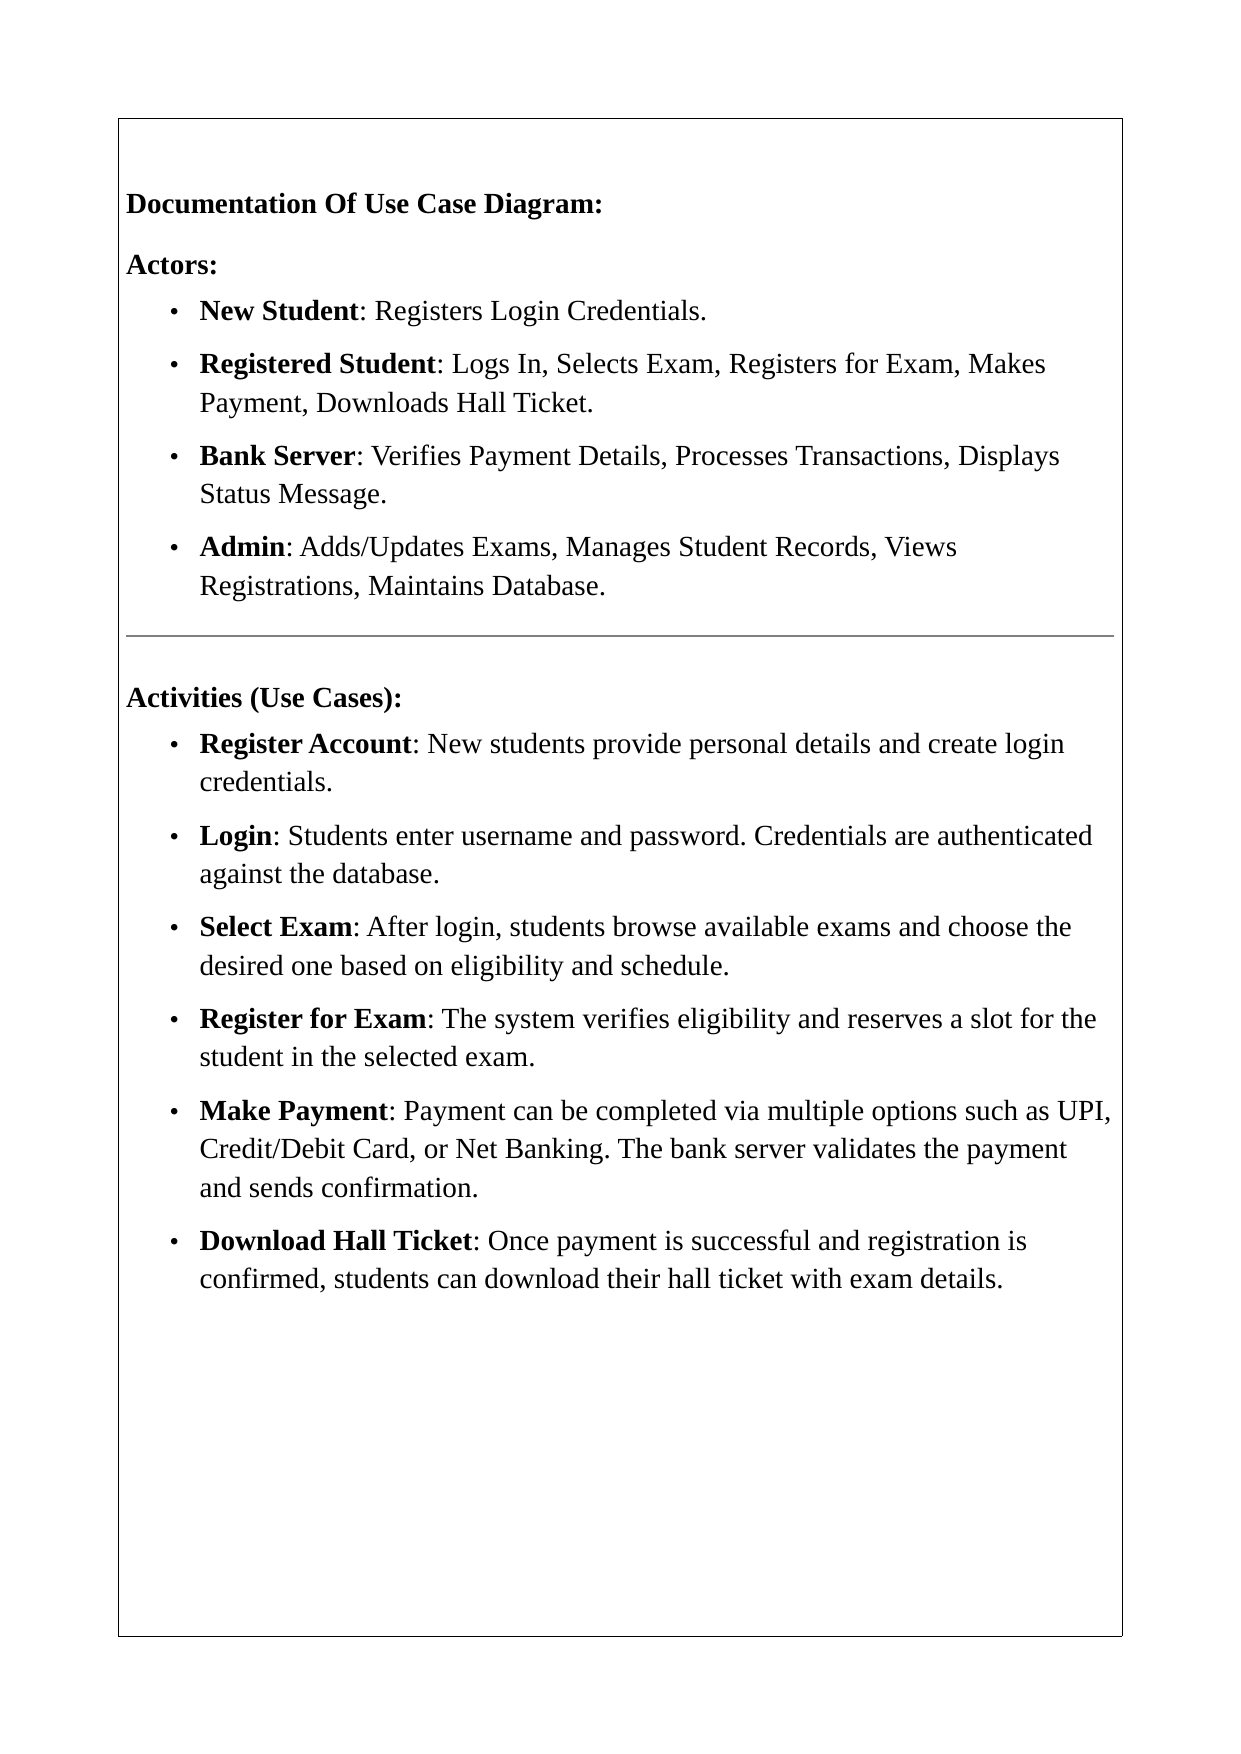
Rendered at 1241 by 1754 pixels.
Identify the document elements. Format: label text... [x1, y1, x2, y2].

list Registered Student: Logs In, Selects Exam, Registers for Exam, Makes Payment, Downloads Hall Ticket. [170, 346, 1114, 418]
list Admin: Adds/Updates Exams, Manages Student Records, Views Registrations, Maintains Database. [170, 529, 1114, 602]
subtitle Activities (Use Cases): [126, 680, 1114, 713]
subtitle Documentation Of Use Case Diagram: [126, 186, 1114, 220]
list Download Hall Ticket: Once payment is successful and registration is confirmed, students can download their hall ticket with exam details. [170, 1223, 1114, 1295]
subtitle Actors: [126, 247, 1114, 281]
list Select Exam: After login, students browse available exams and choose the desired one based on eligibility and schedule. [170, 909, 1114, 981]
list Make Payment: Payment can be completed via multiple options such as UPI, Credit/Debit Card, or Net Banking. The bank server validates the payment and sends confirmation. [170, 1093, 1114, 1203]
list Login: Students enter username and password. Credentials are authenticated against the database. [170, 818, 1114, 890]
list Register for Exam: The system verifies eligibility and reserves a slot for the student in the selected exam. [170, 1001, 1114, 1073]
list Bank Server: Verifies Payment Details, Processes Transactions, Displays Status Message. [170, 438, 1114, 510]
list New Student: Registers Login Credentials. [170, 293, 1114, 327]
list Register Account: New students provide personal details and create login credentials. [170, 726, 1114, 798]
